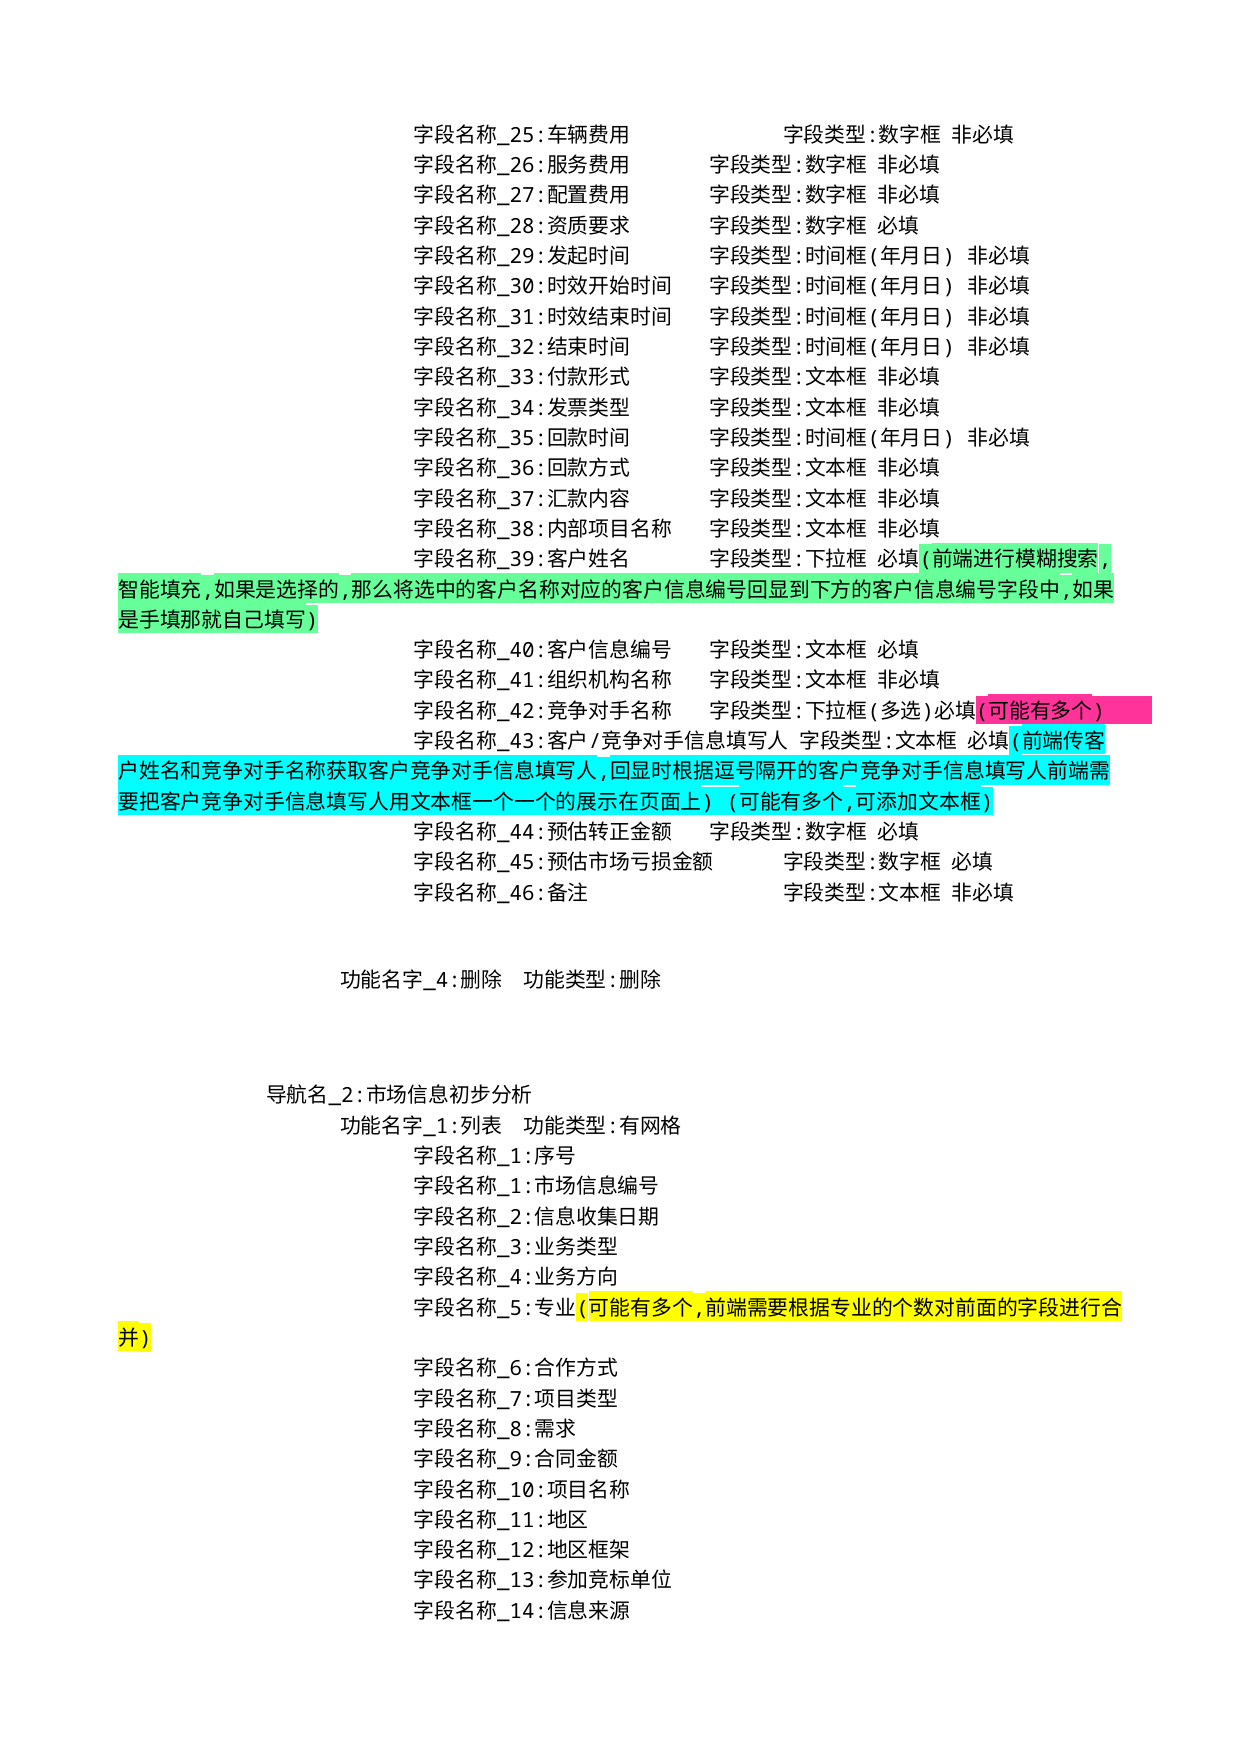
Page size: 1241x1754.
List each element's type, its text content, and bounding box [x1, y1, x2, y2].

text 字段名称_42:竞争对手名称 字段类型:下拉框(多选)必填(可能有多个) [118, 694, 1122, 724]
text 字段名称_14:信息来源 [118, 1594, 1122, 1624]
text 字段名称_3:业务类型 [118, 1230, 1122, 1261]
text 字段名称_13:参加竞标单位 [118, 1564, 1122, 1594]
text 字段名称_41:组织机构名称 字段类型:文本框 非必填 [118, 664, 1122, 694]
text 字段名称_28:资质要求 字段类型:数字框 必填 [118, 209, 1122, 239]
text 字段名称_43:客户/竞争对手信息填写人 字段类型:文本框 必填(前端传客户姓名和竞争对手名称获取客户竞争对手信息填写人,回显时根据逗号隔开的客户竞争对手信息填写人前端需要把客户竞争对手信息填写人用文本框一个一个的展示在页面上) (可能有多个,可添加文本框) [118, 724, 1122, 815]
text 字段名称_1:市场信息编号 [118, 1170, 1122, 1200]
text 字段名称_4:业务方向 [118, 1261, 1122, 1291]
text 功能名字_4:删除 功能类型:删除 [118, 963, 1122, 993]
text 字段名称_26:服务费用 字段类型:数字框 非必填 [118, 148, 1122, 179]
text 字段名称_8:需求 [118, 1412, 1122, 1442]
text 字段名称_5:专业(可能有多个,前端需要根据专业的个数对前面的字段进行合并) [118, 1291, 1122, 1352]
text 字段名称_7:项目类型 [118, 1382, 1122, 1412]
text 字段名称_31:时效结束时间 字段类型:时间框(年月日) 非必填 [118, 300, 1122, 330]
text 字段名称_39:客户姓名 字段类型:下拉框 必填(前端进行模糊搜索,智能填充,如果是选择的,那么将选中的客户名称对应的客户信息编号回显到下方的客户信息编号字段中,如果是手填那就自己填写) [118, 542, 1122, 633]
text 字段名称_32:结束时间 字段类型:时间框(年月日) 非必填 [118, 330, 1122, 361]
text 字段名称_1:序号 [118, 1139, 1122, 1170]
text 字段名称_33:付款形式 字段类型:文本框 非必填 [118, 361, 1122, 391]
text 字段名称_9:合同金额 [118, 1442, 1122, 1473]
text 字段名称_34:发票类型 字段类型:文本框 非必填 [118, 391, 1122, 421]
text 字段名称_10:项目名称 [118, 1473, 1122, 1503]
text 字段名称_38:内部项目名称 字段类型:文本框 非必填 [118, 512, 1122, 542]
text 字段名称_36:回款方式 字段类型:文本框 非必填 [118, 452, 1122, 482]
text 字段名称_29:发起时间 字段类型:时间框(年月日) 非必填 [118, 239, 1122, 270]
text 字段名称_6:合作方式 [118, 1352, 1122, 1382]
text 导航名_2:市场信息初步分析 [118, 1079, 1122, 1109]
text 字段名称_46:备注 字段类型:文本框 非必填 [118, 876, 1122, 906]
text 功能名字_1:列表 功能类型:有网格 [118, 1109, 1122, 1139]
text 字段名称_2:信息收集日期 [118, 1200, 1122, 1230]
text 字段名称_40:客户信息编号 字段类型:文本框 必填 [118, 633, 1122, 664]
text 字段名称_12:地区框架 [118, 1533, 1122, 1564]
text 字段名称_44:预估转正金额 字段类型:数字框 必填 [118, 815, 1122, 846]
text 字段名称_45:预估市场亏损金额 字段类型:数字框 必填 [118, 846, 1122, 876]
text 字段名称_35:回款时间 字段类型:时间框(年月日) 非必填 [118, 421, 1122, 452]
text 字段名称_27:配置费用 字段类型:数字框 非必填 [118, 179, 1122, 209]
text 字段名称_30:时效开始时间 字段类型:时间框(年月日) 非必填 [118, 270, 1122, 300]
text 字段名称_25:车辆费用 字段类型:数字框 非必填 [118, 118, 1122, 148]
text 字段名称_11:地区 [118, 1503, 1122, 1533]
text 字段名称_37:汇款内容 字段类型:文本框 非必填 [118, 482, 1122, 512]
